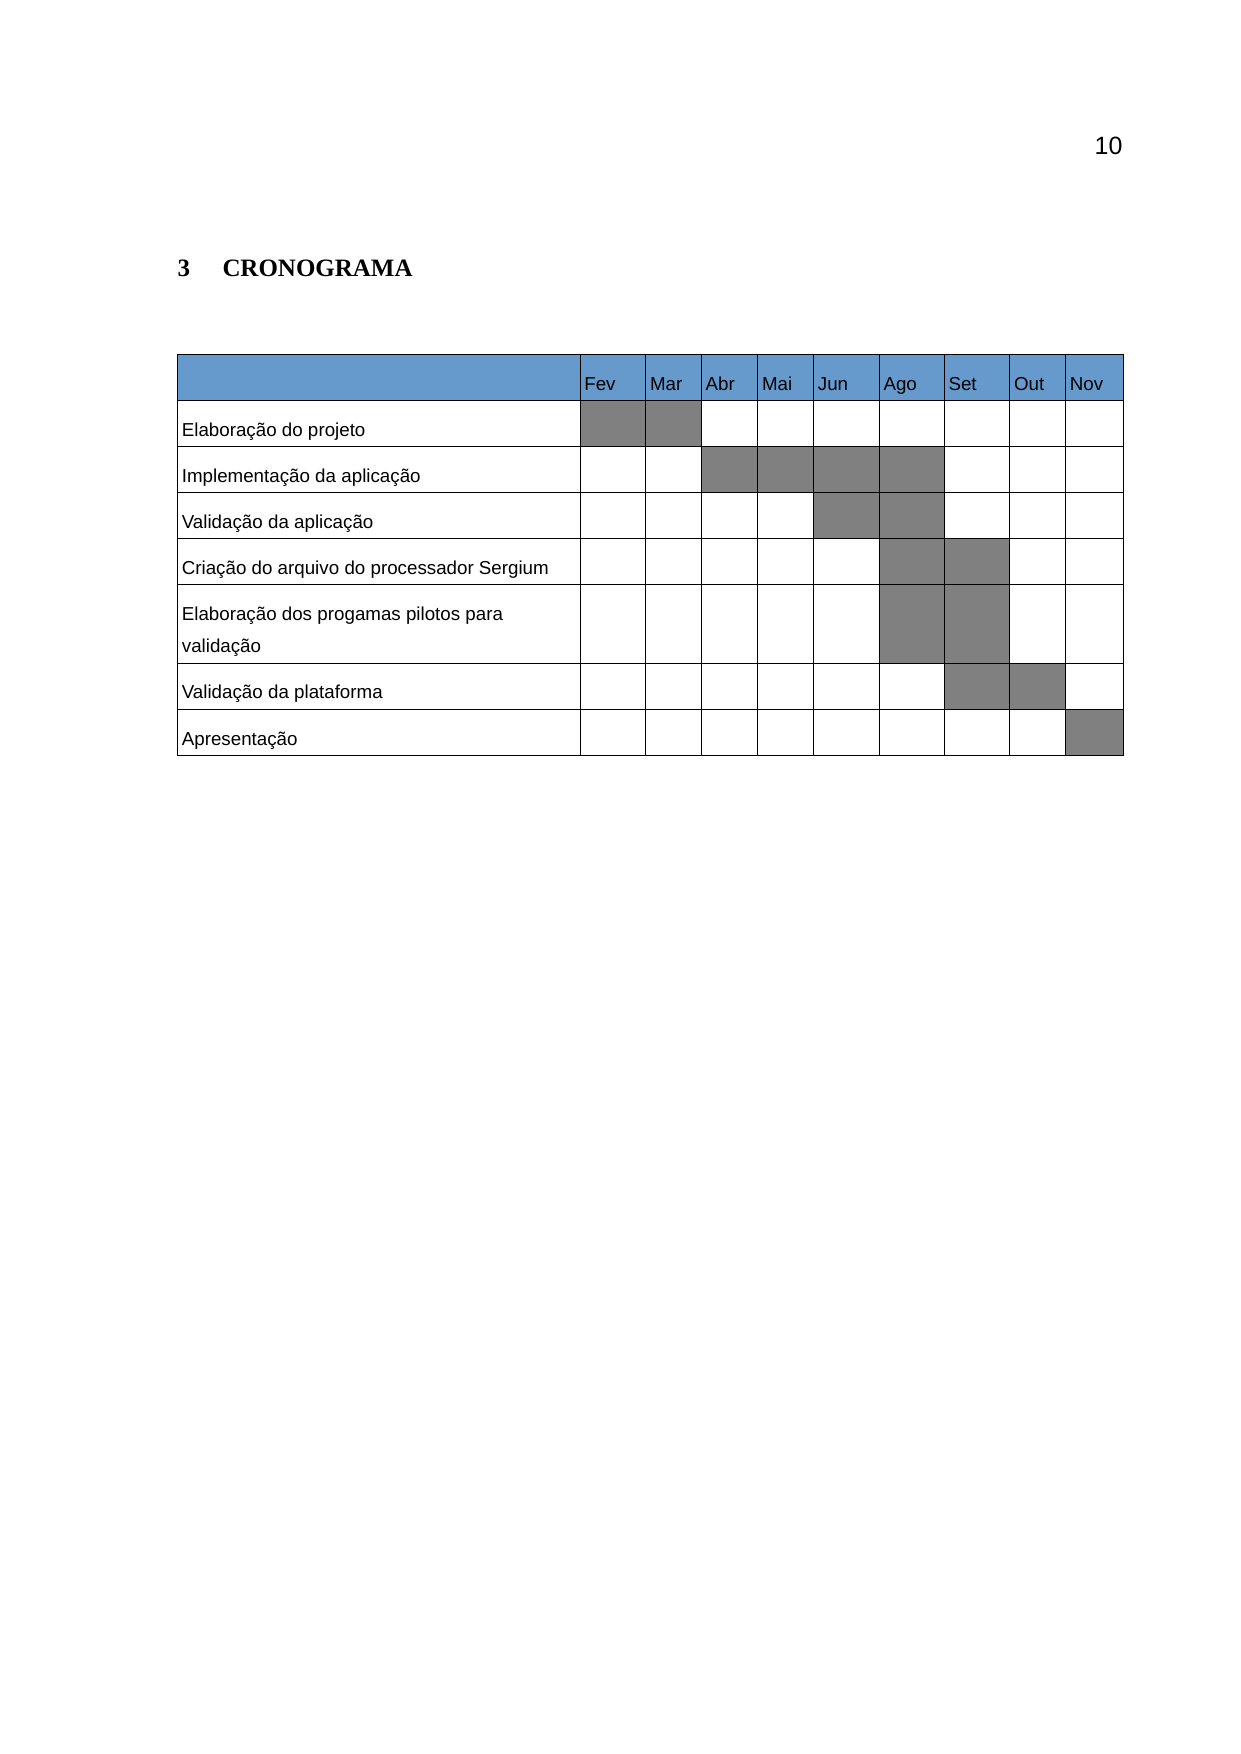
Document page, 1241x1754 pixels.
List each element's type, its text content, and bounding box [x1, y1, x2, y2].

table_cell [945, 493, 1009, 538]
table_cell [758, 539, 813, 584]
table_cell Criação do arquivo do processador Sergium [178, 539, 580, 584]
table_cell [581, 539, 645, 584]
table_header Set [945, 355, 1009, 400]
table_header Mar [646, 355, 701, 400]
table_cell [880, 493, 944, 538]
table_cell [1066, 401, 1123, 446]
table_cell [814, 539, 879, 584]
table_cell [814, 710, 879, 755]
table_cell [880, 539, 944, 584]
table_cell [581, 585, 645, 663]
table_cell [1010, 664, 1065, 709]
table_cell [702, 585, 757, 663]
table_cell [814, 401, 879, 446]
table_cell Elaboração do projeto [178, 401, 580, 446]
table_header [178, 355, 580, 400]
table_cell [581, 710, 645, 755]
table_cell [880, 447, 944, 492]
table_header Ago [880, 355, 944, 400]
table_cell [581, 664, 645, 709]
table_cell [758, 447, 813, 492]
table_cell [702, 447, 757, 492]
table_cell [945, 664, 1009, 709]
table_cell Validação da aplicação [178, 493, 580, 538]
table_cell [581, 447, 645, 492]
table_cell [758, 493, 813, 538]
table_cell [814, 447, 879, 492]
table_cell [880, 585, 944, 663]
table_cell [1066, 664, 1123, 709]
table_cell [646, 539, 701, 584]
table_cell [1066, 493, 1123, 538]
table_header Jun [814, 355, 879, 400]
table_cell [702, 710, 757, 755]
table_cell [1010, 447, 1065, 492]
table_cell [646, 447, 701, 492]
table_cell [945, 539, 1009, 584]
table_cell [646, 664, 701, 709]
table_header Nov [1066, 355, 1123, 400]
table_header Fev [581, 355, 645, 400]
table_cell [702, 539, 757, 584]
table_cell [1010, 585, 1065, 663]
table_header Mai [758, 355, 813, 400]
table_cell [814, 585, 879, 663]
table_header Abr [702, 355, 757, 400]
table_cell Implementação da aplicação [178, 447, 580, 492]
table_cell [702, 664, 757, 709]
table_cell [758, 710, 813, 755]
table_cell [646, 401, 701, 446]
table_cell [945, 585, 1009, 663]
table_cell [945, 710, 1009, 755]
table_cell [646, 710, 701, 755]
table_cell [1066, 539, 1123, 584]
table_cell [1010, 493, 1065, 538]
table_header Out [1010, 355, 1065, 400]
table_cell [581, 493, 645, 538]
table_cell [1066, 585, 1123, 663]
table_cell [1010, 401, 1065, 446]
table_cell [1010, 710, 1065, 755]
table_cell [945, 447, 1009, 492]
table_cell Elaboração dos progamas pilotos para validação [178, 585, 580, 663]
table_cell [880, 401, 944, 446]
table_cell [646, 585, 701, 663]
table_cell [581, 401, 645, 446]
table_cell [758, 401, 813, 446]
table_cell [880, 664, 944, 709]
table_cell [814, 664, 879, 709]
table_cell [646, 493, 701, 538]
table_cell [1066, 710, 1123, 755]
table_cell Validação da plataforma [178, 664, 580, 709]
table_cell [880, 710, 944, 755]
table_cell [758, 585, 813, 663]
table_cell [1010, 539, 1065, 584]
table_cell [1066, 447, 1123, 492]
table_cell [814, 493, 879, 538]
table_cell [758, 664, 813, 709]
table_cell [945, 401, 1009, 446]
table_cell [702, 493, 757, 538]
table_cell Apresentação [178, 710, 580, 755]
table_cell [702, 401, 757, 446]
subtitle CRONOGRAMA [177, 253, 1122, 282]
